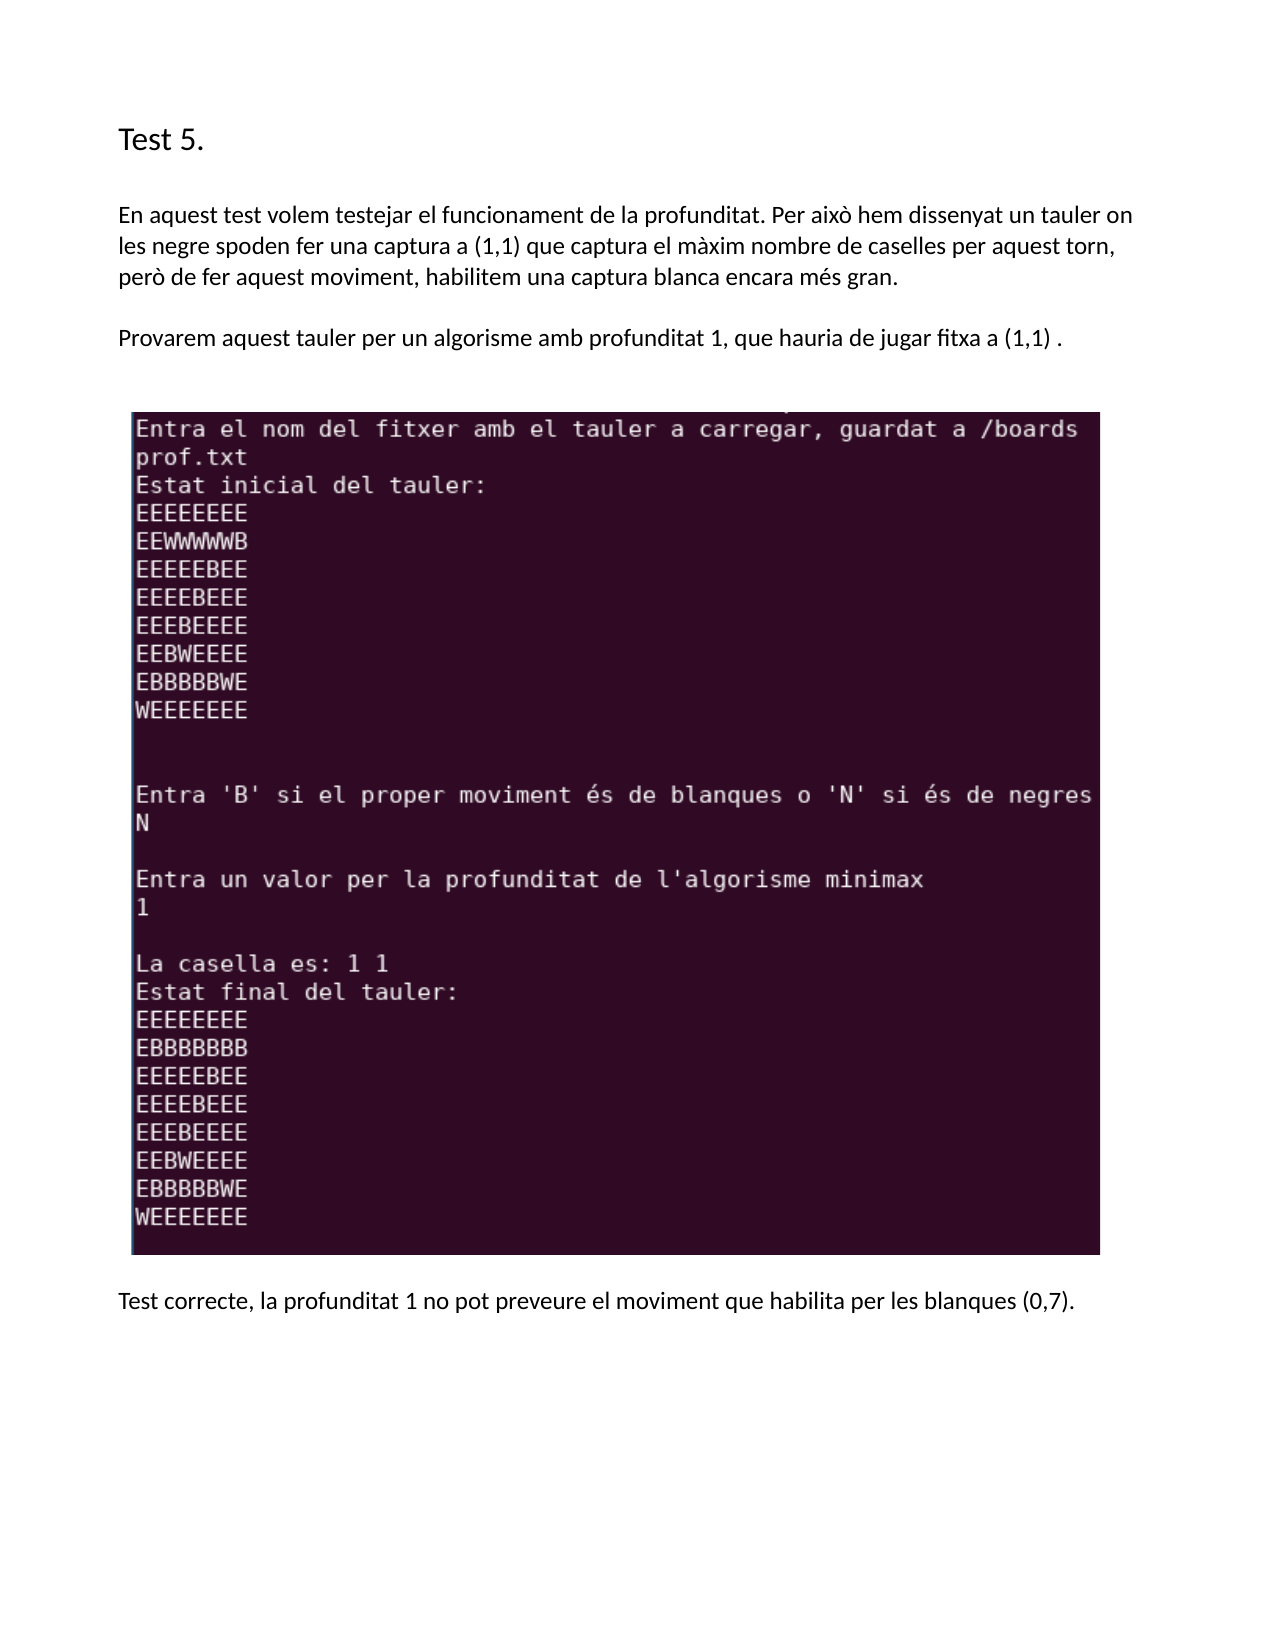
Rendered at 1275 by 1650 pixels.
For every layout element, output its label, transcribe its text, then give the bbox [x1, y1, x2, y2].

picture [131, 412, 1100, 1255]
text Provarem aquest tauler per un algorisme amb profunditat 1, que hauria de jugar fitxa a (1,1) . [118, 322, 1157, 352]
text Test 5. [118, 118, 1157, 159]
text En aquest test volem testejar el funcionament de la profunditat. Per això hem dissenyat un tauler on les negre spoden fer una captura a (1,1) que captura el màxim nombre de caselles per aquest torn, però de fer aquest moviment, habilitem una captura blanca encara més gran. [118, 199, 1157, 291]
text Test correcte, la profunditat 1 no pot preveure el moviment que habilita per les blanques (0,7). [118, 1285, 1157, 1316]
